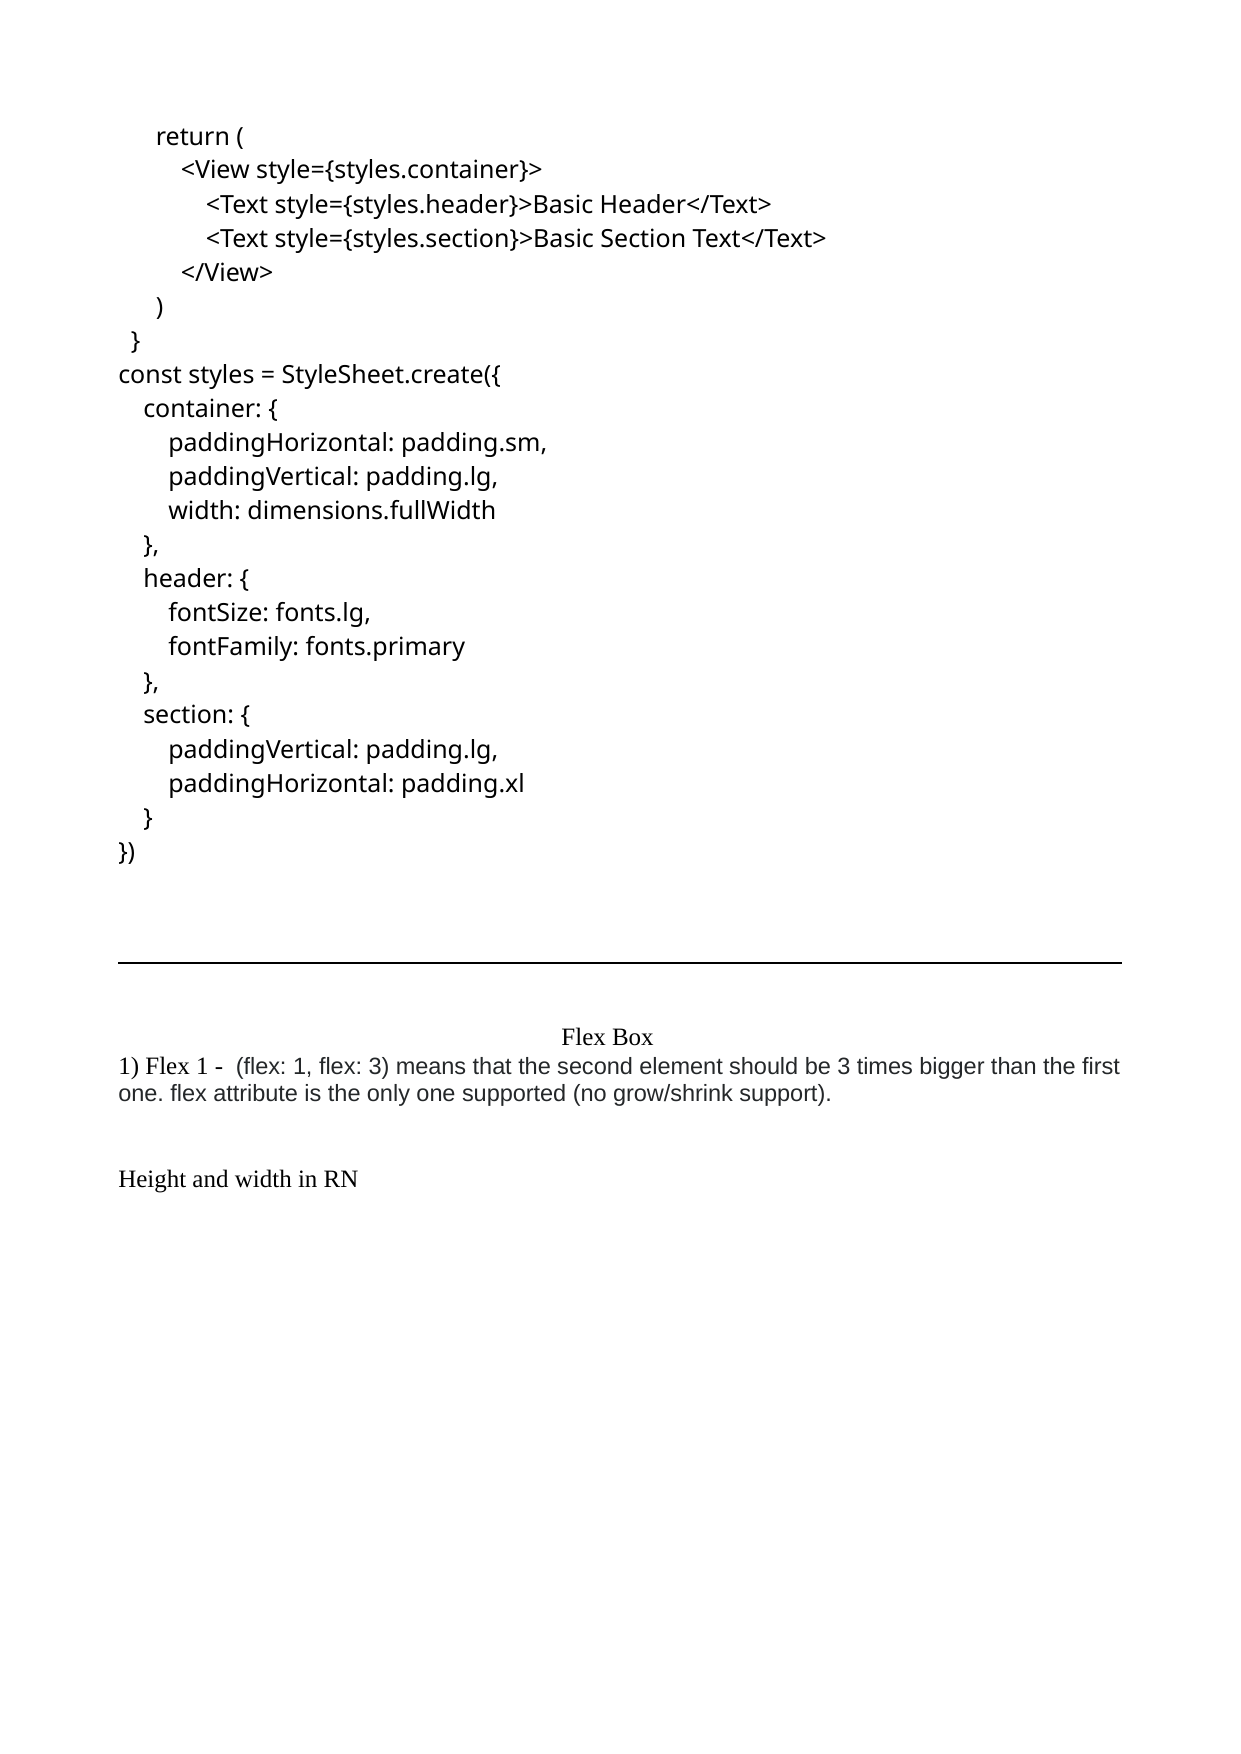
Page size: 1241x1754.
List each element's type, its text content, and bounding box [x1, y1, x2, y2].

text }) [118, 833, 1122, 867]
text width: dimensions.fullWidth [118, 493, 1122, 527]
text }, [118, 663, 1122, 697]
text section: { [118, 697, 1122, 731]
text 1) Flex 1 - (flex: 1, flex: 3) means that the second element should be 3 times bigger than the first one. flex attribute is the only one supported (no grow/shrink support). [118, 1051, 1122, 1106]
text fontSize: fonts.lg, [118, 595, 1122, 629]
text </View> [118, 254, 1122, 288]
text Flex Box [118, 1022, 1122, 1051]
text paddingVertical: padding.lg, [118, 731, 1122, 765]
text Height and width in RN [118, 1164, 1122, 1193]
text } [118, 799, 1122, 833]
text ) [118, 288, 1122, 322]
text header: { [118, 561, 1122, 595]
text } [118, 322, 1122, 357]
text <Text style={styles.header}>Basic Header</Text> [118, 186, 1122, 220]
text paddingHorizontal: padding.xl [118, 765, 1122, 799]
text paddingVertical: padding.lg, [118, 459, 1122, 493]
text container: { [118, 391, 1122, 425]
text fontFamily: fonts.primary [118, 629, 1122, 663]
text <View style={styles.container}> [118, 152, 1122, 186]
text <Text style={styles.section}>Basic Section Text</Text> [118, 220, 1122, 254]
text return ( [118, 118, 1122, 152]
text const styles = StyleSheet.create({ [118, 357, 1122, 391]
text }, [118, 527, 1122, 561]
text paddingHorizontal: padding.sm, [118, 425, 1122, 459]
